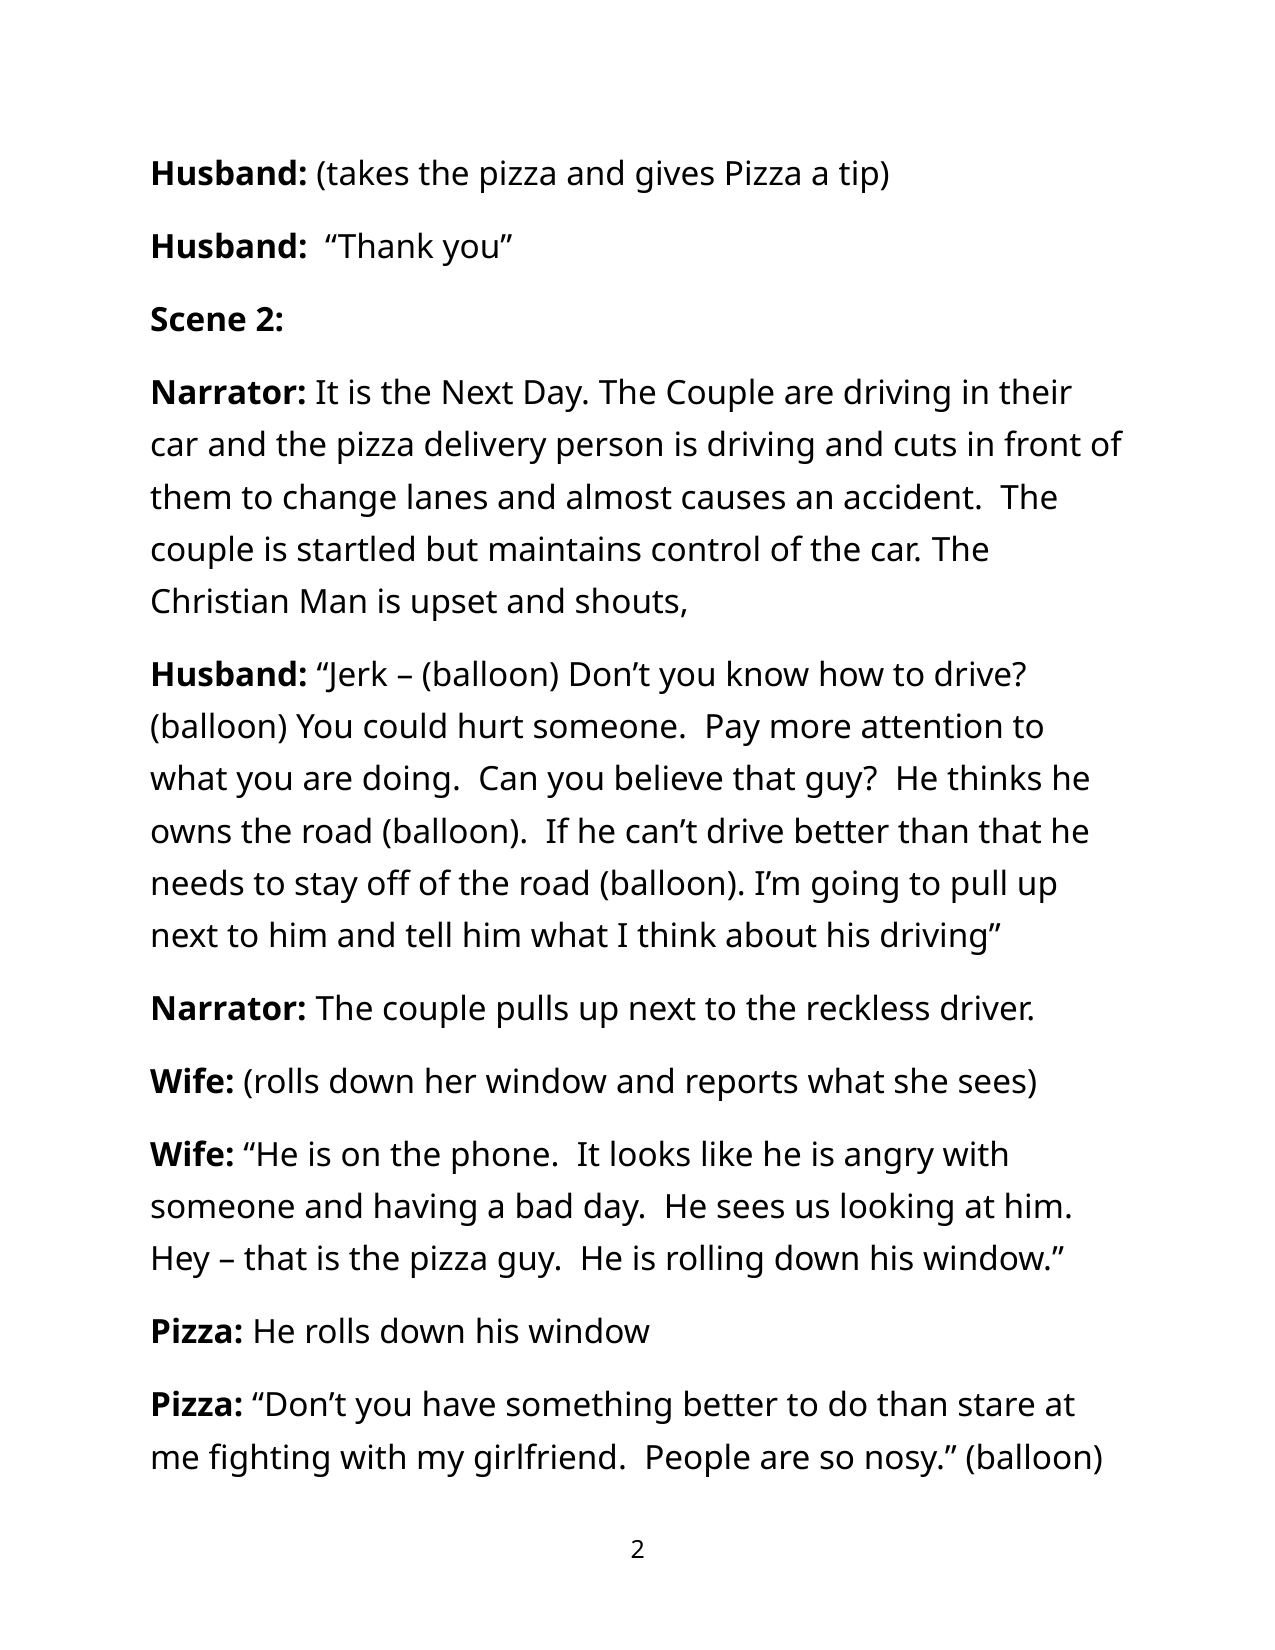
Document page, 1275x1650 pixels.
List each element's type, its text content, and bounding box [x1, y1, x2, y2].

text Husband: “Thank you” [150, 223, 1125, 268]
text Scene 2: [150, 296, 1125, 341]
text Pizza: He rolls down his window [150, 1308, 1125, 1354]
text Wife: “He is on the phone. It looks like he is angry with someone and having a bad day. He sees us looking at him. Hey – that is the pizza guy. He is rolling down his window.” [150, 1131, 1125, 1281]
text Husband: “Jerk – (balloon) Don’t you know how to drive? (balloon) You could hurt someone. Pay more attention to what you are doing. Can you believe that guy? He thinks he owns the road (balloon). If he can’t drive better than that he needs to stay off of the road (balloon). I’m going to pull up next to him and tell him what I think about his driving” [150, 651, 1125, 957]
text Pizza: “Don’t you have something better to do than stare at me fighting with my girlfriend. People are so nosy.” (balloon) [150, 1381, 1125, 1479]
text Narrator: The couple pulls up next to the reckless driver. [150, 985, 1125, 1030]
text Husband: (takes the pizza and gives Pizza a tip) [150, 150, 1125, 195]
text Wife: (rolls down her window and reports what she sees) [150, 1058, 1125, 1103]
text Narrator: It is the Next Day. The Couple are driving in their car and the pizza delivery person is driving and cuts in front of them to change lanes and almost causes an accident. The couple is startled but maintains control of the car. The Christian Man is upset and shouts, [150, 369, 1125, 623]
